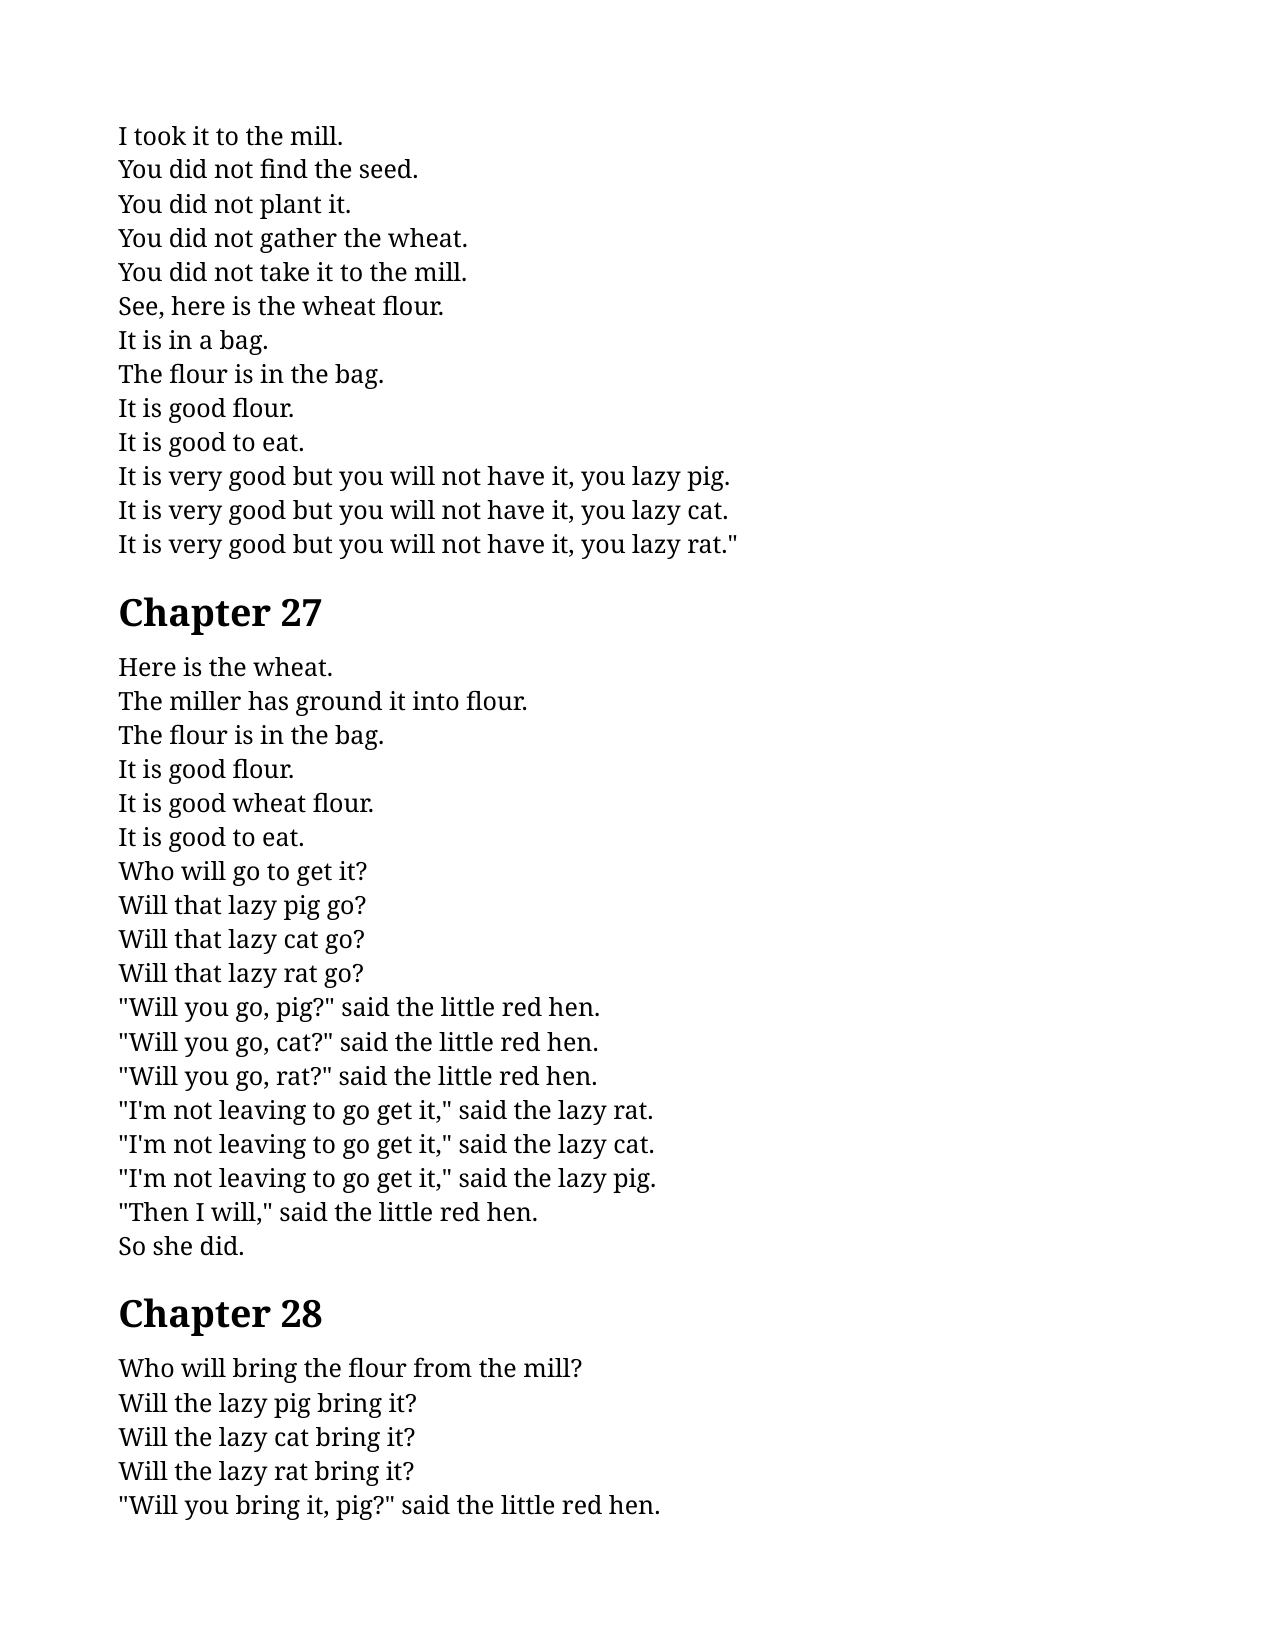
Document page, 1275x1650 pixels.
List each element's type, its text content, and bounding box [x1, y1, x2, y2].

text It is in a bag. [118, 322, 1157, 357]
text Will the lazy pig bring it? [118, 1385, 1157, 1419]
text It is very good but you will not have it, you lazy cat. [118, 493, 1157, 527]
subtitle Chapter 27 [118, 586, 1157, 637]
text Will that lazy cat go? [118, 922, 1157, 956]
text Will that lazy pig go? [118, 888, 1157, 922]
text You did not plant it. [118, 186, 1157, 220]
text The flour is in the bag. [118, 357, 1157, 391]
text Who will go to get it? [118, 854, 1157, 888]
text "Will you bring it, pig?" said the little red hen. [118, 1487, 1157, 1521]
text So she did. [118, 1228, 1157, 1263]
text You did not gather the wheat. [118, 220, 1157, 254]
text "Will you go, pig?" said the little red hen. [118, 990, 1157, 1024]
subtitle Chapter 28 [118, 1288, 1157, 1339]
text The miller has ground it into flour. [118, 683, 1157, 718]
text It is good to eat. [118, 425, 1157, 459]
text It is good wheat flour. [118, 786, 1157, 820]
text You did not find the seed. [118, 152, 1157, 186]
text "I'm not leaving to go get it," said the lazy pig. [118, 1160, 1157, 1194]
text "Then I will," said the little red hen. [118, 1194, 1157, 1228]
text I took it to the mill. [118, 118, 1157, 152]
text Here is the wheat. [118, 649, 1157, 683]
text It is good flour. [118, 752, 1157, 786]
text Who will bring the flour from the mill? [118, 1351, 1157, 1385]
text "I'm not leaving to go get it," said the lazy rat. [118, 1092, 1157, 1126]
text It is very good but you will not have it, you lazy pig. [118, 459, 1157, 493]
text See, here is the wheat flour. [118, 288, 1157, 322]
text It is good flour. [118, 391, 1157, 425]
text You did not take it to the mill. [118, 254, 1157, 288]
text The flour is in the bag. [118, 718, 1157, 752]
text Will the lazy cat bring it? [118, 1419, 1157, 1453]
text "I'm not leaving to go get it," said the lazy cat. [118, 1126, 1157, 1160]
text It is good to eat. [118, 820, 1157, 854]
text It is very good but you will not have it, you lazy rat." [118, 527, 1157, 561]
text "Will you go, rat?" said the little red hen. [118, 1058, 1157, 1092]
text Will that lazy rat go? [118, 956, 1157, 990]
text "Will you go, cat?" said the little red hen. [118, 1024, 1157, 1058]
text Will the lazy rat bring it? [118, 1453, 1157, 1487]
